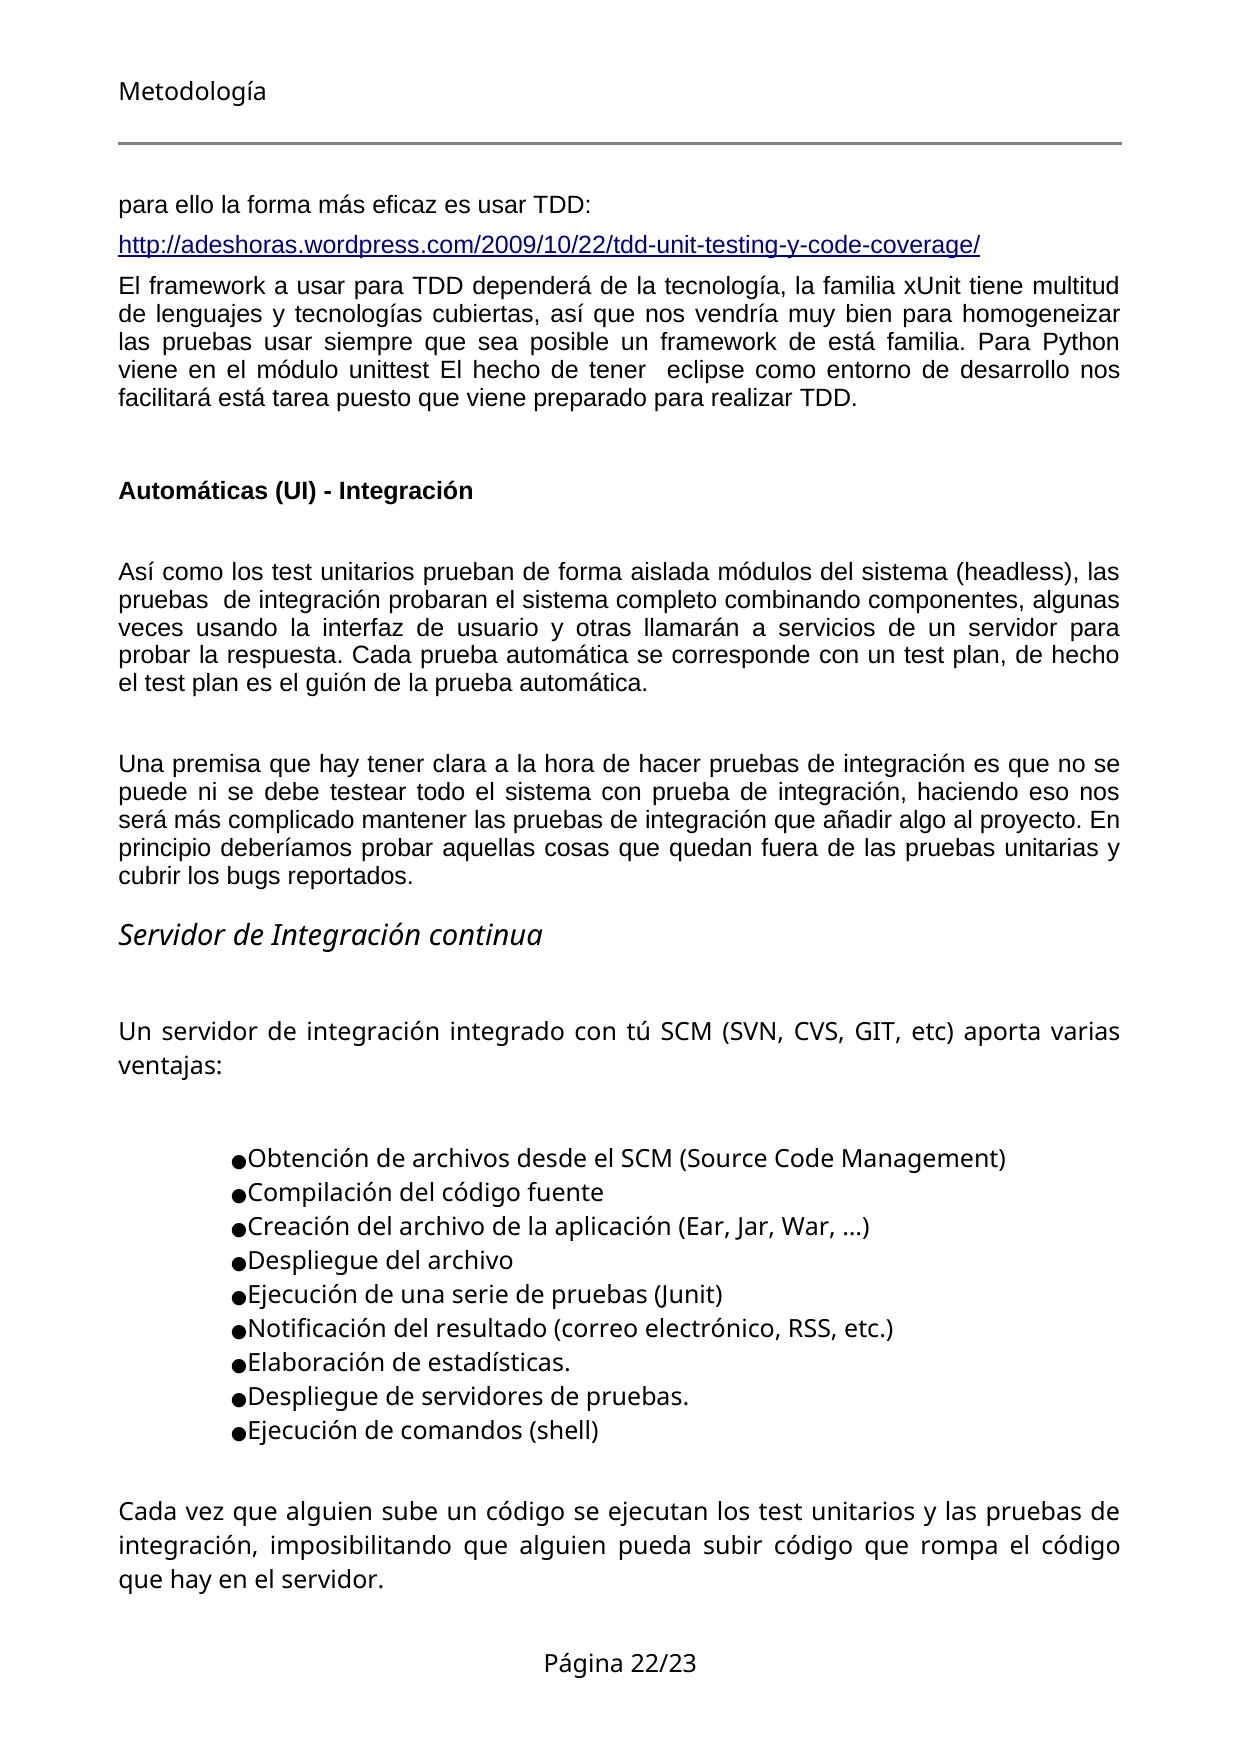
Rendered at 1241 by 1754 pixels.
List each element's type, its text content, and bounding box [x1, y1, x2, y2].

text Un servidor de integración integrado con tú SCM (SVN, CVS, GIT, etc) aporta varias ventajas: [118, 1013, 1122, 1081]
list Obtención de archivos desde el SCM (Source Code Management) [118, 1141, 1122, 1174]
subtitle Servidor de Integración continua [118, 914, 1122, 954]
text para ello la forma más eficaz es usar TDD: [118, 191, 1122, 219]
text Una premisa que hay tener clara a la hora de hacer pruebas de integración es que no se puede ni se debe testear todo el sistema con prueba de integración, haciendo eso nos será más complicado mantener las pruebas de integración que añadir algo al proyecto. En principio deberíamos probar aquellas cosas que quedan fuera de las pruebas unitarias y cubrir los bugs reportados. [118, 750, 1122, 889]
text http://adeshoras.wordpress.com/2009/10/22/tdd-unit-testing-y-code-coverage/ [118, 231, 1122, 259]
subtitle Automáticas (UI) - Integración [118, 477, 1122, 504]
list Despliegue de servidores de pruebas. [118, 1379, 1122, 1413]
text El framework a usar para TDD dependerá de la tecnología, la familia xUnit tiene multitud de lenguajes y tecnologías cubiertas, así que nos vendría muy bien para homogeneizar las pruebas usar siempre que sea posible un framework de está familia. Para Python viene en el módulo unittest El hecho de tener eclipse como entorno de desarrollo nos facilitará está tarea puesto que viene preparado para realizar TDD. [118, 272, 1122, 411]
list Ejecución de una serie de pruebas (Junit) [118, 1277, 1122, 1311]
text Cada vez que alguien sube un código se ejecutan los test unitarios y las pruebas de integración, imposibilitando que alguien pueda subir código que rompa el código que hay en el servidor. [118, 1494, 1122, 1596]
list Elaboración de estadísticas. [118, 1345, 1122, 1379]
list Despliegue del archivo [118, 1243, 1122, 1277]
list Ejecución de comandos (shell) [118, 1413, 1122, 1447]
list Compilación del código fuente [118, 1174, 1122, 1209]
text Así como los test unitarios prueban de forma aislada módulos del sistema (headless), las pruebas de integración probaran el sistema completo combinando componentes, algunas veces usando la interfaz de usuario y otras llamarán a servicios de un servidor para probar la respuesta. Cada prueba automática se corresponde con un test plan, de hecho el test plan es el guión de la prueba automática. [118, 557, 1122, 697]
list Notificación del resultado (correo electrónico, RSS, etc.) [118, 1311, 1122, 1345]
list Creación del archivo de la aplicación (Ear, Jar, War, …) [118, 1209, 1122, 1243]
